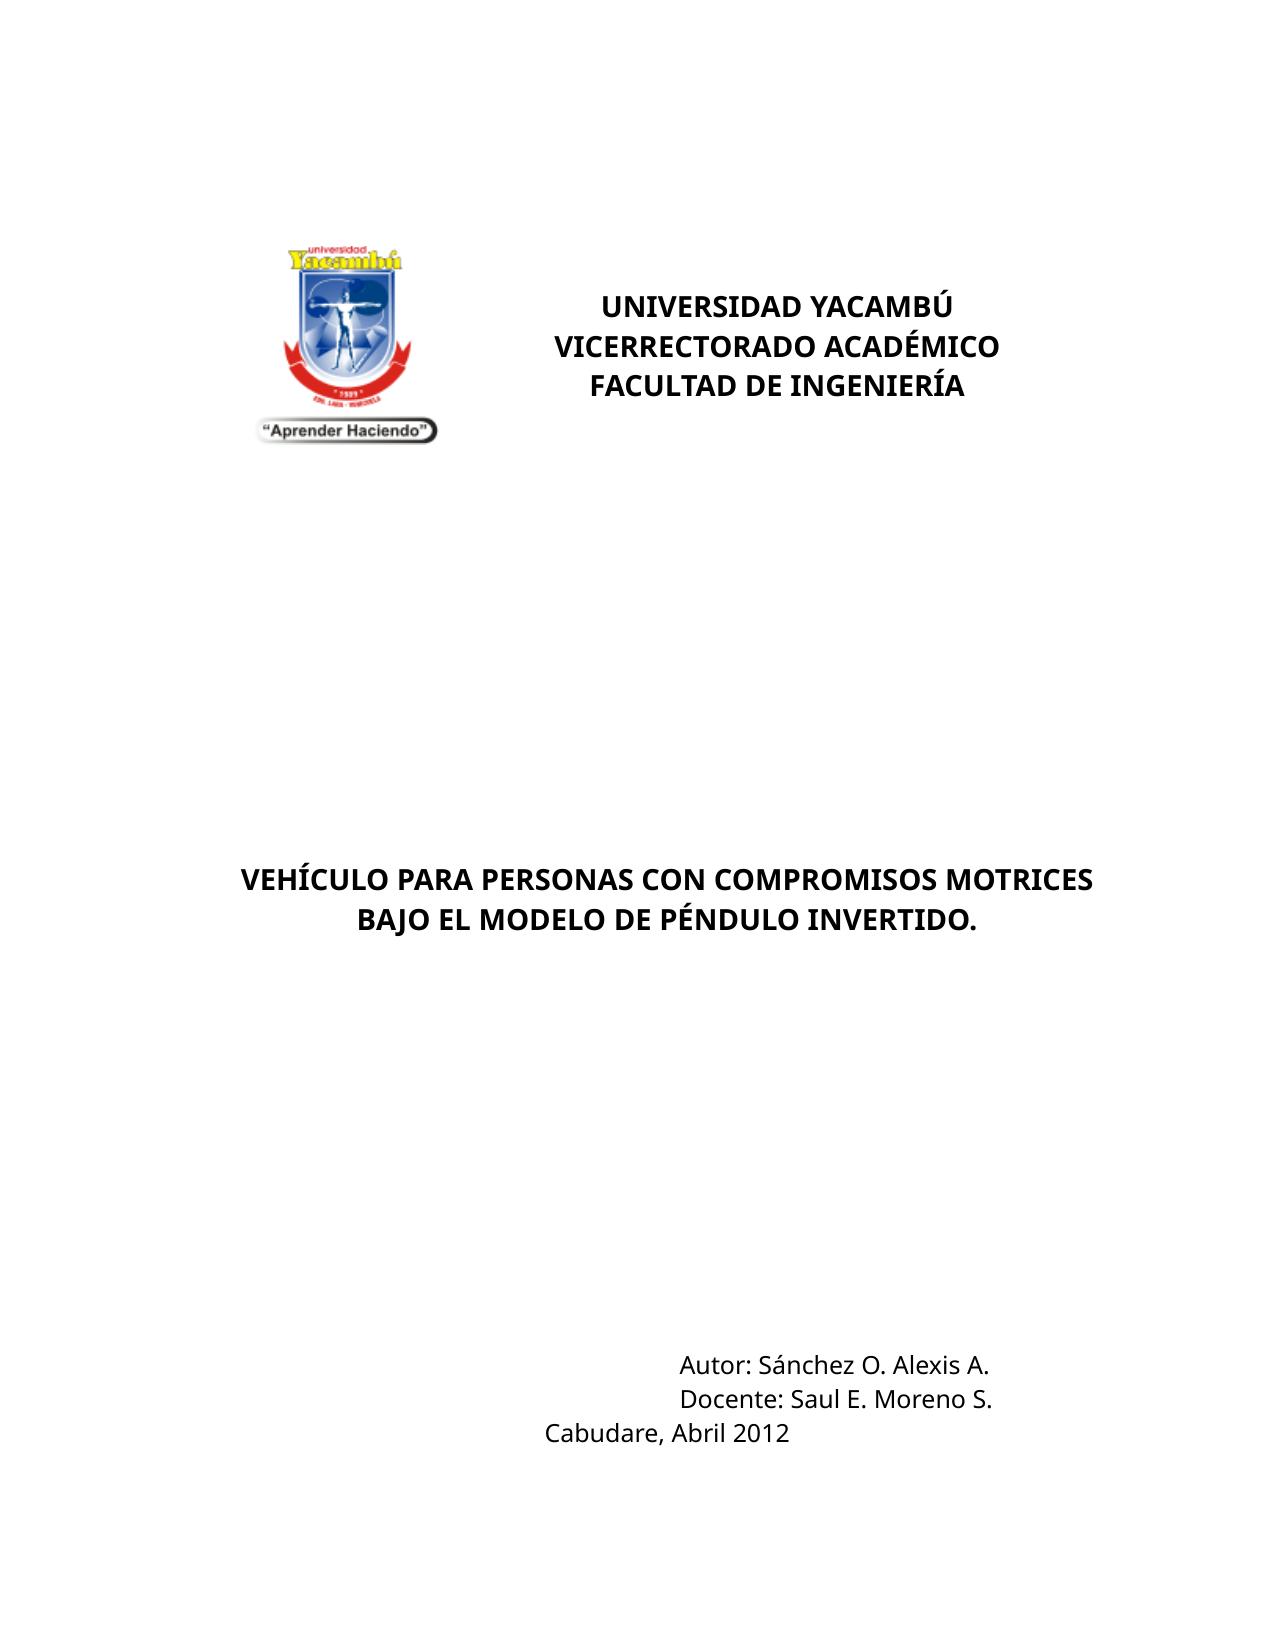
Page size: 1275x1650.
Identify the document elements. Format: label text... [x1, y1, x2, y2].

text Cabudare, Abril 2012 [236, 1416, 1098, 1450]
text VEHÍCULO PARA PERSONAS CON COMPROMISOS MOTRICES BAJO EL MODELO DE PÉNDULO INVERTIDO. [236, 859, 1098, 939]
table_header UNIVERSIDAD YACAMBÚ VICERRECTORADO ACADÉMICO FACULTAD DE INGENIERÍA [457, 241, 1098, 451]
text Autor: Sánchez O. Alexis A. [236, 1347, 1098, 1382]
table_header [236, 241, 457, 451]
picture [254, 246, 439, 445]
text Docente: Saul E. Moreno S. [236, 1382, 1098, 1416]
